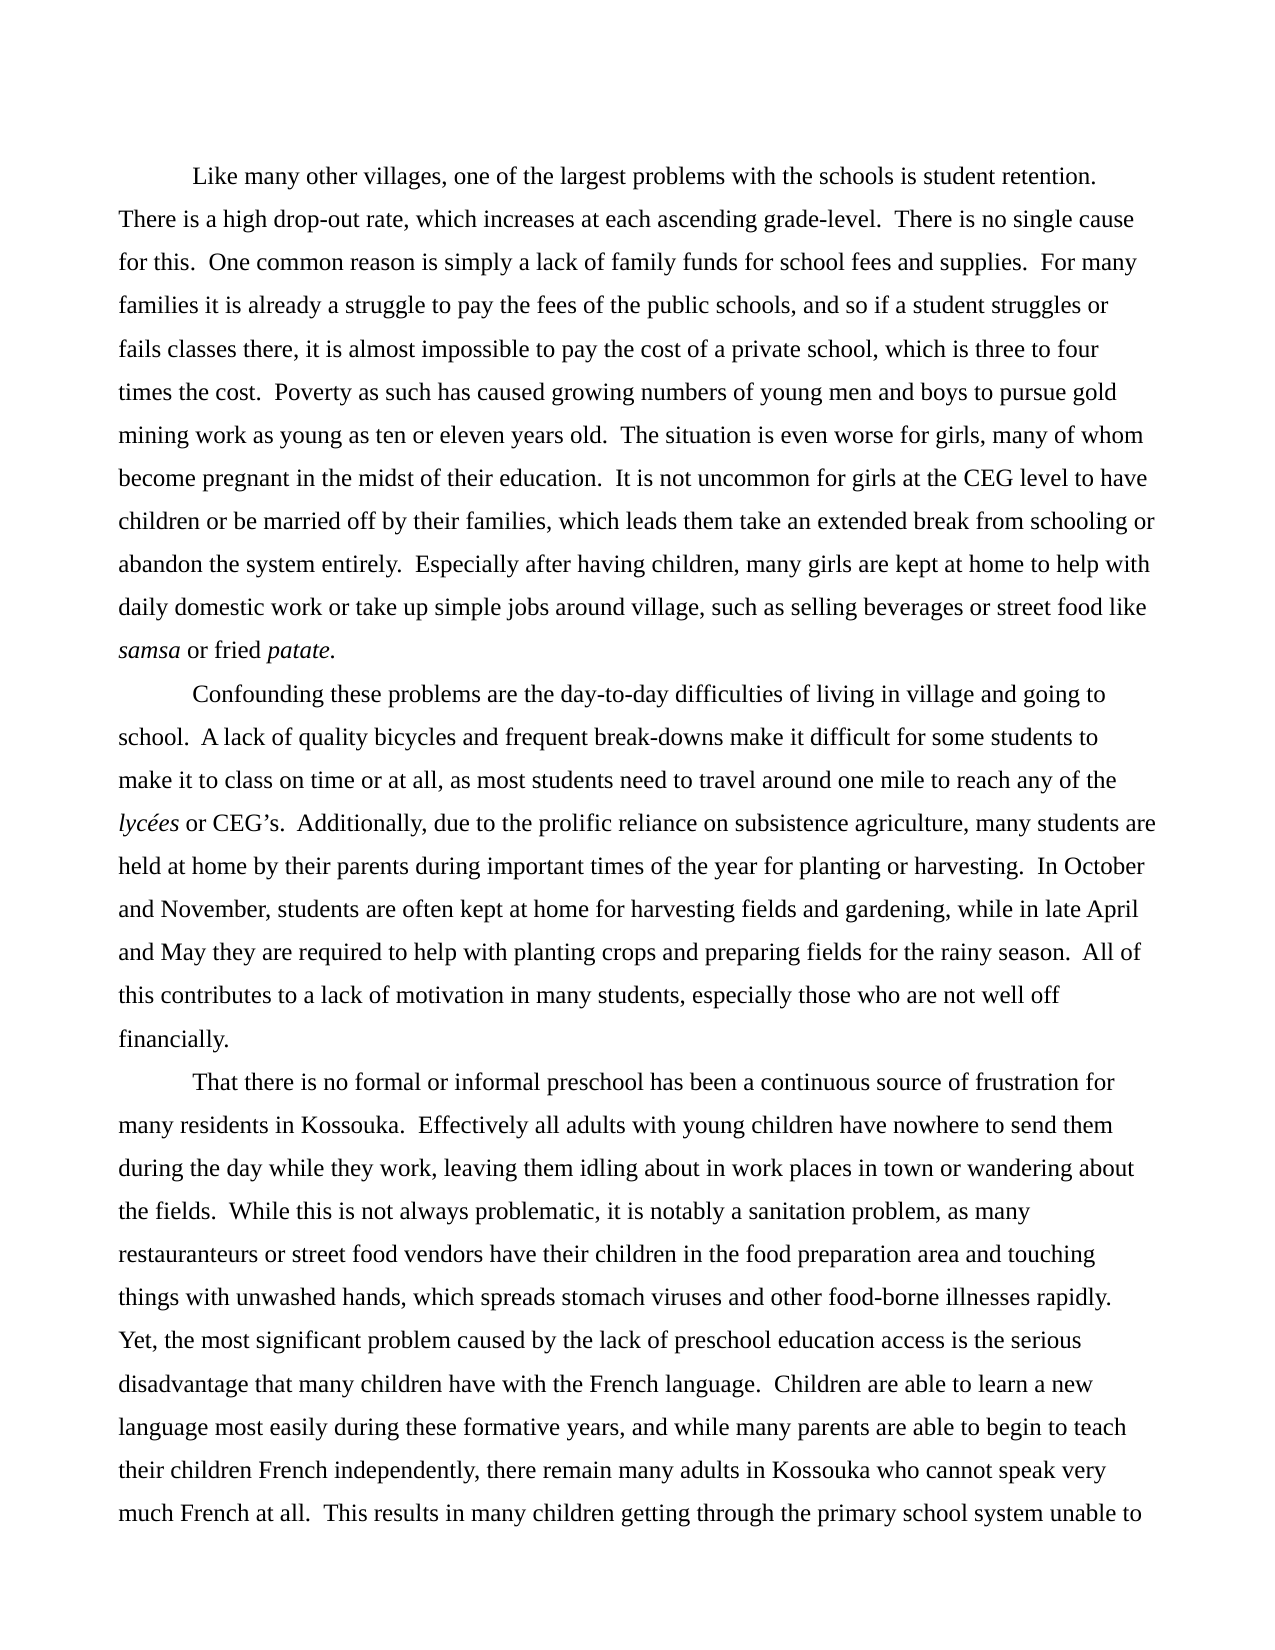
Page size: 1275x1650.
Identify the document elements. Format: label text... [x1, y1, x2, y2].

text Like many other villages, one of the largest problems with the schools is student retention. There is a high drop-out rate, which increases at each ascending grade-level. There is no single cause for this. One common reason is simply a lack of family funds for school fees and supplies. For many families it is already a struggle to pay the fees of the public schools, and so if a student struggles or fails classes there, it is almost impossible to pay the cost of a private school, which is three to four times the cost. Poverty as such has caused growing numbers of young men and boys to pursue gold mining work as young as ten or eleven years old. The situation is even worse for girls, many of whom become pregnant in the midst of their education. It is not uncommon for girls at the CEG level to have children or be married off by their families, which leads them take an extended break from schooling or abandon the system entirely. Especially after having children, many girls are kept at home to help with daily domestic work or take up simple jobs around village, such as selling beverages or street food like samsa or fried patate. [118, 161, 1157, 664]
text That there is no formal or informal preschool has been a continuous source of frustration for many residents in Kossouka. Effectively all adults with young children have nowhere to send them during the day while they work, leaving them idling about in work places in town or wandering about the fields. While this is not always problematic, it is notably a sanitation problem, as many restauranteurs or street food vendors have their children in the food preparation area and touching things with unwashed hands, which spreads stomach viruses and other food-borne illnesses rapidly. Yet, the most significant problem caused by the lack of preschool education access is the serious disadvantage that many children have with the French language. Children are able to learn a new language most easily during these formative years, and while many parents are able to begin to teach their children French independently, there remain many adults in Kossouka who cannot speak very much French at all. This results in many children getting through the primary school system unable to [118, 1067, 1157, 1527]
text Confounding these problems are the day-to-day difficulties of living in village and going to school. A lack of quality bicycles and frequent break-downs make it difficult for some students to make it to class on time or at all, as most students need to travel around one mile to reach any of the lycées or CEG’s. Additionally, due to the prolific reliance on subsistence agriculture, many students are held at home by their parents during important times of the year for planting or harvesting. In October and November, students are often kept at home for harvesting fields and gardening, while in late April and May they are required to help with planting crops and preparing fields for the rainy season. All of this contributes to a lack of motivation in many students, especially those who are not well off financially. [118, 679, 1157, 1052]
